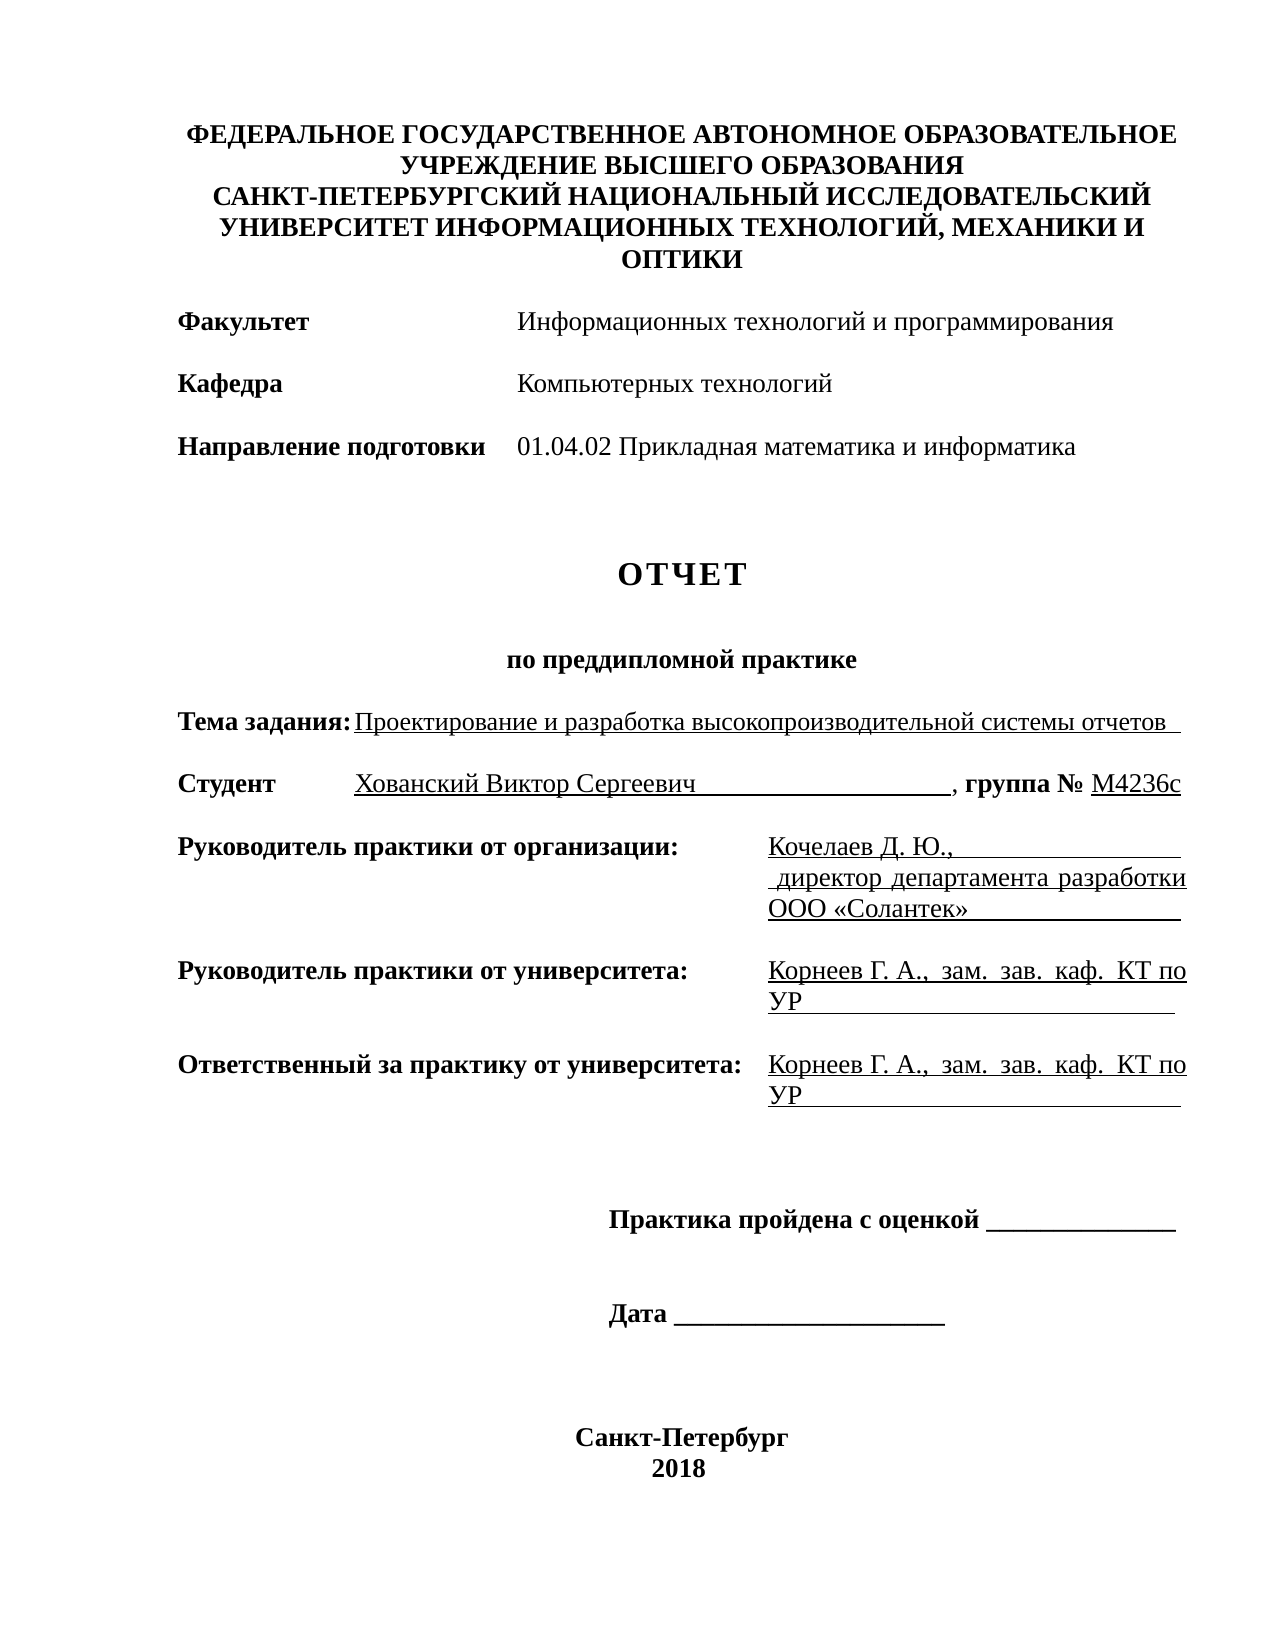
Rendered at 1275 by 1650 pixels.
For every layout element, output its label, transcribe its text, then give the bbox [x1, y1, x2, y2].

text Ответственный за практику от университета: Корнеев Г. А., зам. зав. каф. КТ по УР [177, 1048, 1186, 1110]
text 2018 [177, 1453, 1186, 1484]
text ОТЧЕТ [177, 554, 1186, 592]
text Факультет Информационных технологий и программирования [177, 305, 1186, 336]
text Тема задания: Проектирование и разработка высокопроизводительной системы отчетов [177, 705, 1186, 736]
text Практика пройдена с оценкой ______________ [608, 1203, 1186, 1234]
text Кафедра Компьютерных технологий [177, 367, 1186, 398]
text Направление подготовки 01.04.02 Прикладная математика и информатика [177, 429, 1186, 461]
text федеральное государственное автономное образовательное учреждение высшего образования [177, 118, 1186, 180]
text Руководитель практики от организации: Кочелаев Д. Ю., директор департамента разработки ООО «Солантек» [177, 830, 1186, 923]
text Дата ____________________ [608, 1297, 1186, 1328]
text Руководитель практики от университета: Корнеев Г. А., зам. зав. каф. КТ по УР [177, 954, 1186, 1017]
text по преддипломной практике [177, 643, 1186, 674]
text Санкт-Петербург [177, 1421, 1186, 1453]
text Санкт-Петербургский национальный исследовательский университет информационных технологий, механики и оптики [177, 180, 1186, 274]
text Студент Хованский Виктор Сергеевич , группа № M4236c [177, 767, 1186, 798]
